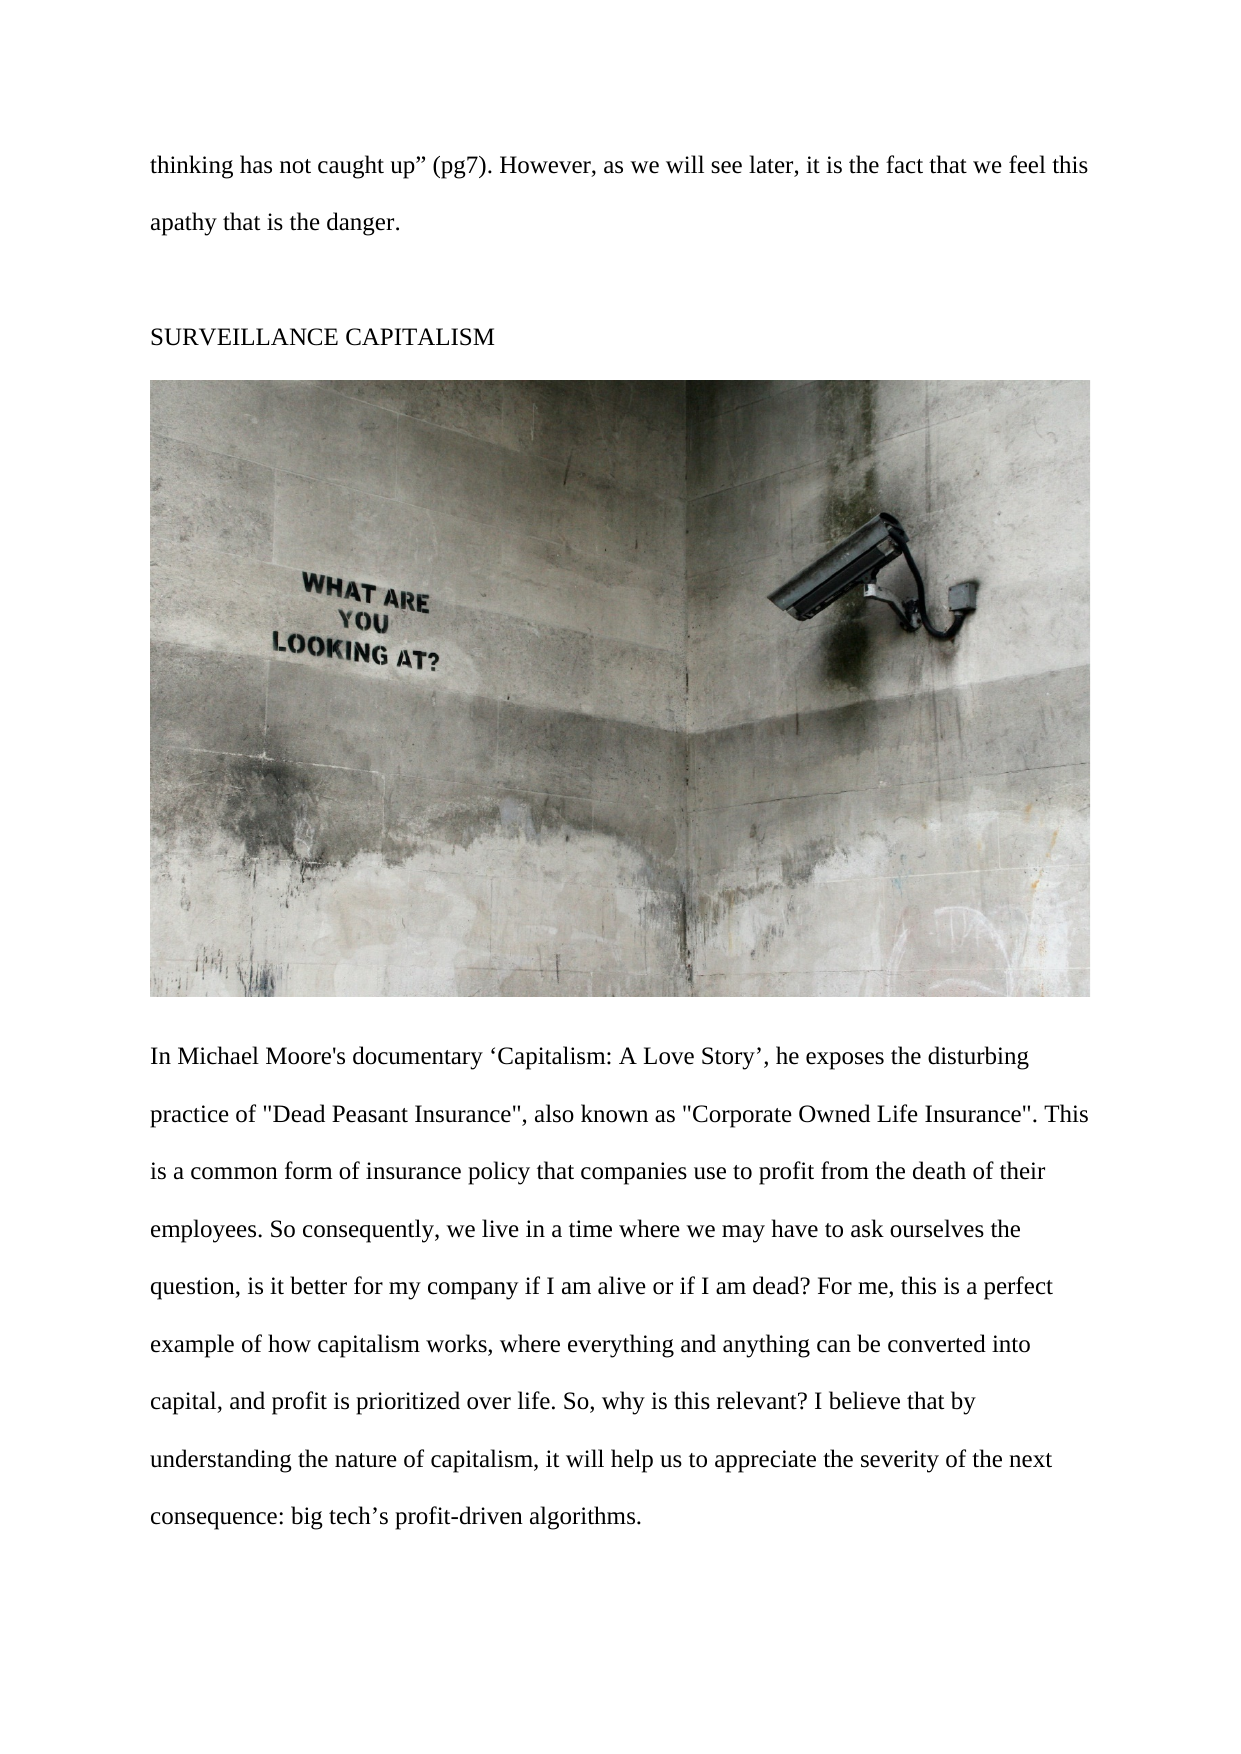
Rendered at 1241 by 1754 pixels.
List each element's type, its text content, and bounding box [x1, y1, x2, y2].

text In Michael Moore's documentary ‘Capitalism: A Love Story’, he exposes the disturbing practice of "Dead Peasant Insurance", also known as "Corporate Owned Life Insurance". This is a common form of insurance policy that companies use to profit from the death of their employees. So consequently, we live in a time where we may have to ask ourselves the question, is it better for my company if I am alive or if I am dead? For me, this is a perfect example of how capitalism works, where everything and anything can be converted into capital, and profit is prioritized over life. So, why is this relevant? I believe that by understanding the nature of capitalism, it will help us to appreciate the severity of the next consequence: big tech’s profit-driven algorithms. [150, 1041, 1090, 1530]
text SURVEILLANCE CAPITALISM [150, 322, 1090, 380]
text thinking has not caught up” (pg7). However, as we will see later, it is the fact that we feel this apathy that is the danger. [150, 150, 1090, 236]
